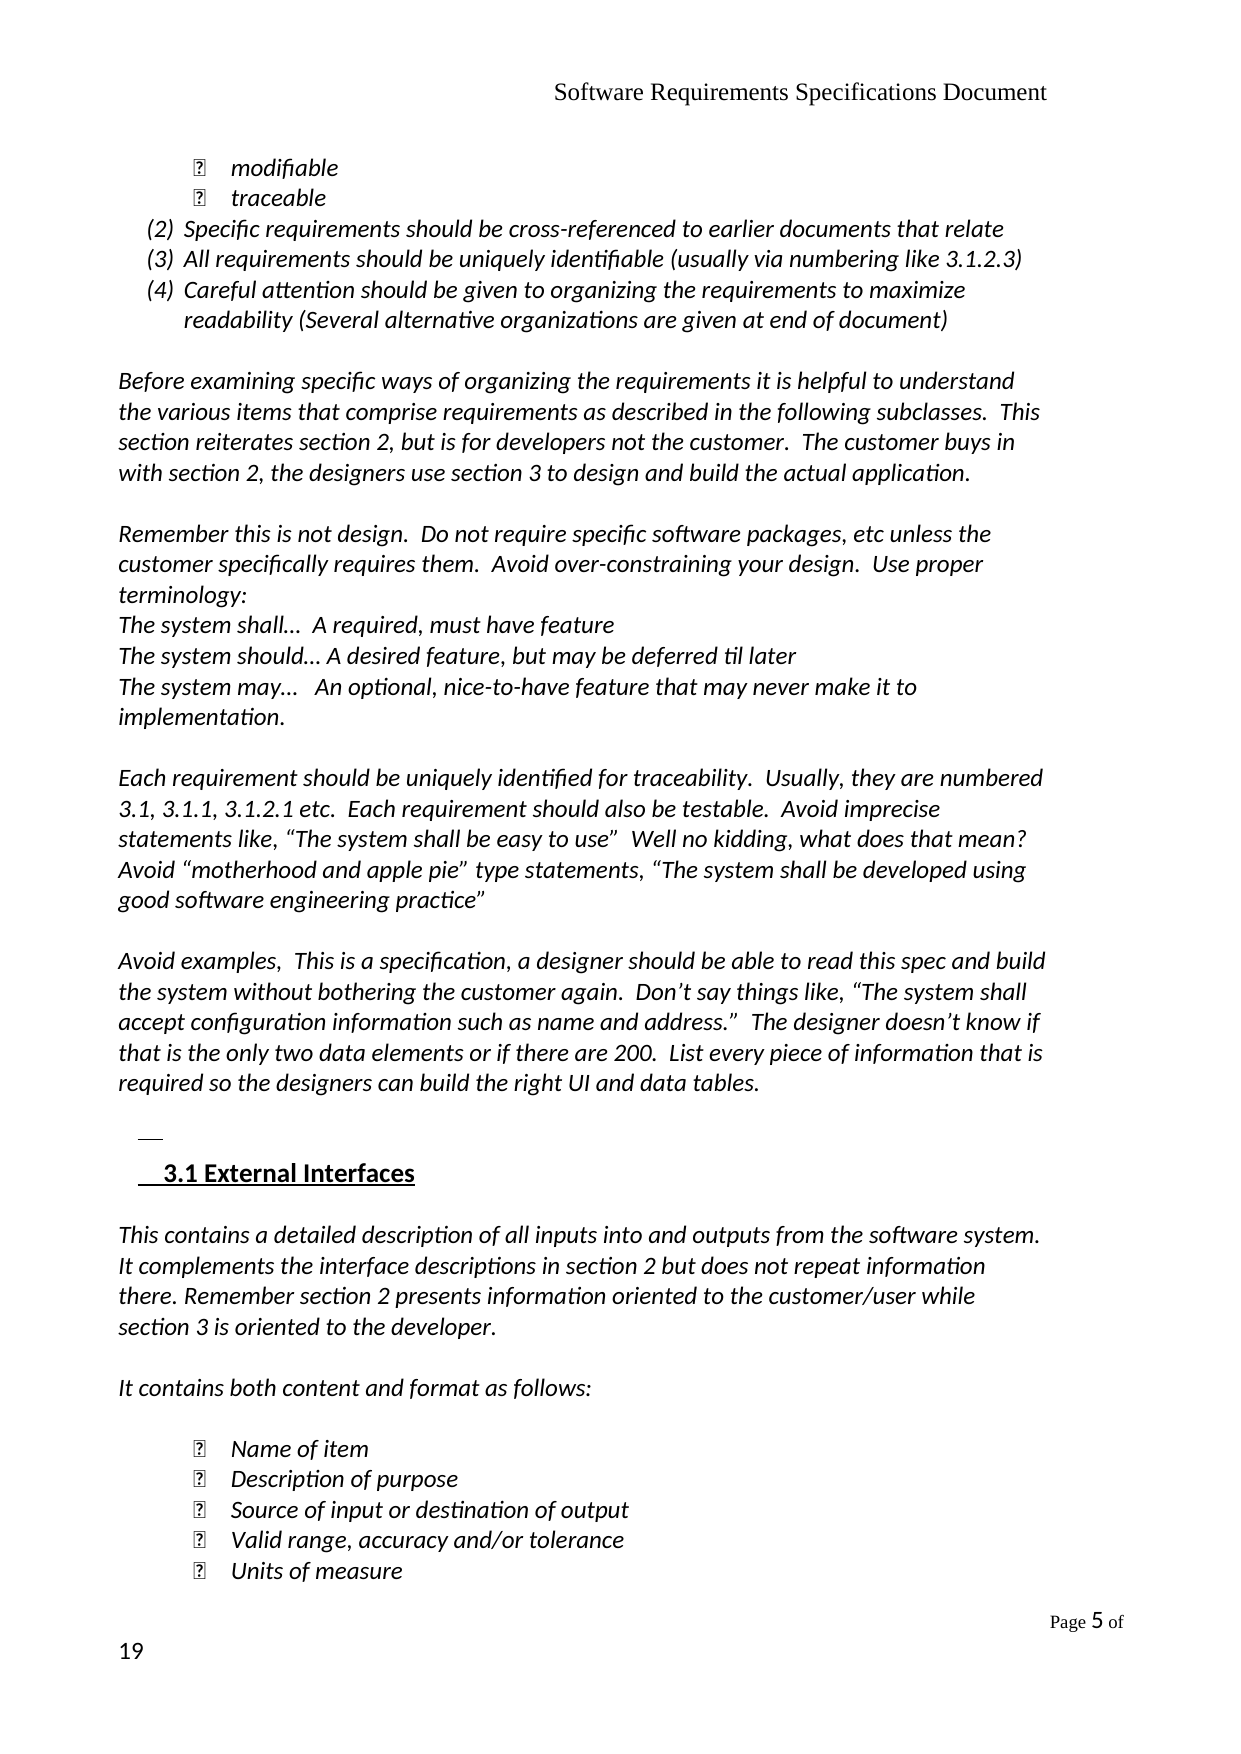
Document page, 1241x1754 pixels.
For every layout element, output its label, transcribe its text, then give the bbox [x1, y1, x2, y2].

text The system should… A desired feature, but may be deferred til later [118, 640, 1047, 671]
subtitle 3.1 External Interfaces [138, 1156, 1047, 1189]
list Name of item [193, 1433, 1047, 1464]
list traceable [193, 182, 1047, 213]
text It contains both content and format as follows: [118, 1372, 1047, 1403]
text Each requirement should be uniquely identified for traceability. Usually, they are numbered 3.1, 3.1.1, 3.1.2.1 etc. Each requirement should also be testable. Avoid imprecise statements like, “The system shall be easy to use” Well no kidding, what does that mean? Avoid “motherhood and apple pie” type statements, “The system shall be developed using good software engineering practice” [118, 762, 1047, 915]
text Avoid examples, This is a specification, a designer should be able to read this spec and build the system without bothering the customer again. Don’t say things like, “The system shall accept configuration information such as name and address.” The designer doesn’t know if that is the only two data elements or if there are 200. List every piece of information that is required so the designers can build the right UI and data tables. [118, 945, 1047, 1098]
text The system may… An optional, nice-to-have feature that may never make it to implementation. [118, 671, 1047, 732]
list All requirements should be uniquely identifiable (usually via numbering like 3.1.2.3) [146, 243, 1047, 274]
text This contains a detailed description of all inputs into and outputs from the software system. It complements the interface descriptions in section 2 but does not repeat information there. Remember section 2 presents information oriented to the customer/user while section 3 is oriented to the developer. [118, 1219, 1047, 1342]
text Before examining specific ways of organizing the requirements it is helpful to understand the various items that comprise requirements as described in the following subclasses. This section reiterates section 2, but is for developers not the customer. The customer buys in with section 2, the designers use section 3 to design and build the actual application. [118, 365, 1047, 487]
list Careful attention should be given to organizing the requirements to maximize readability (Several alternative organizations are given at end of document) [146, 274, 1047, 335]
list Units of measure [193, 1555, 1047, 1586]
text The system shall… A required, must have feature [118, 609, 1047, 640]
list Valid range, accuracy and/or tolerance [193, 1525, 1047, 1555]
list Source of input or destination of output [193, 1494, 1047, 1525]
list Specific requirements should be cross-referenced to earlier documents that relate [146, 213, 1047, 243]
text Remember this is not design. Do not require specific software packages, etc unless the customer specifically requires them. Avoid over-constraining your design. Use proper terminology: [118, 518, 1047, 609]
list modifiable [193, 152, 1047, 182]
list Description of purpose [193, 1464, 1047, 1494]
